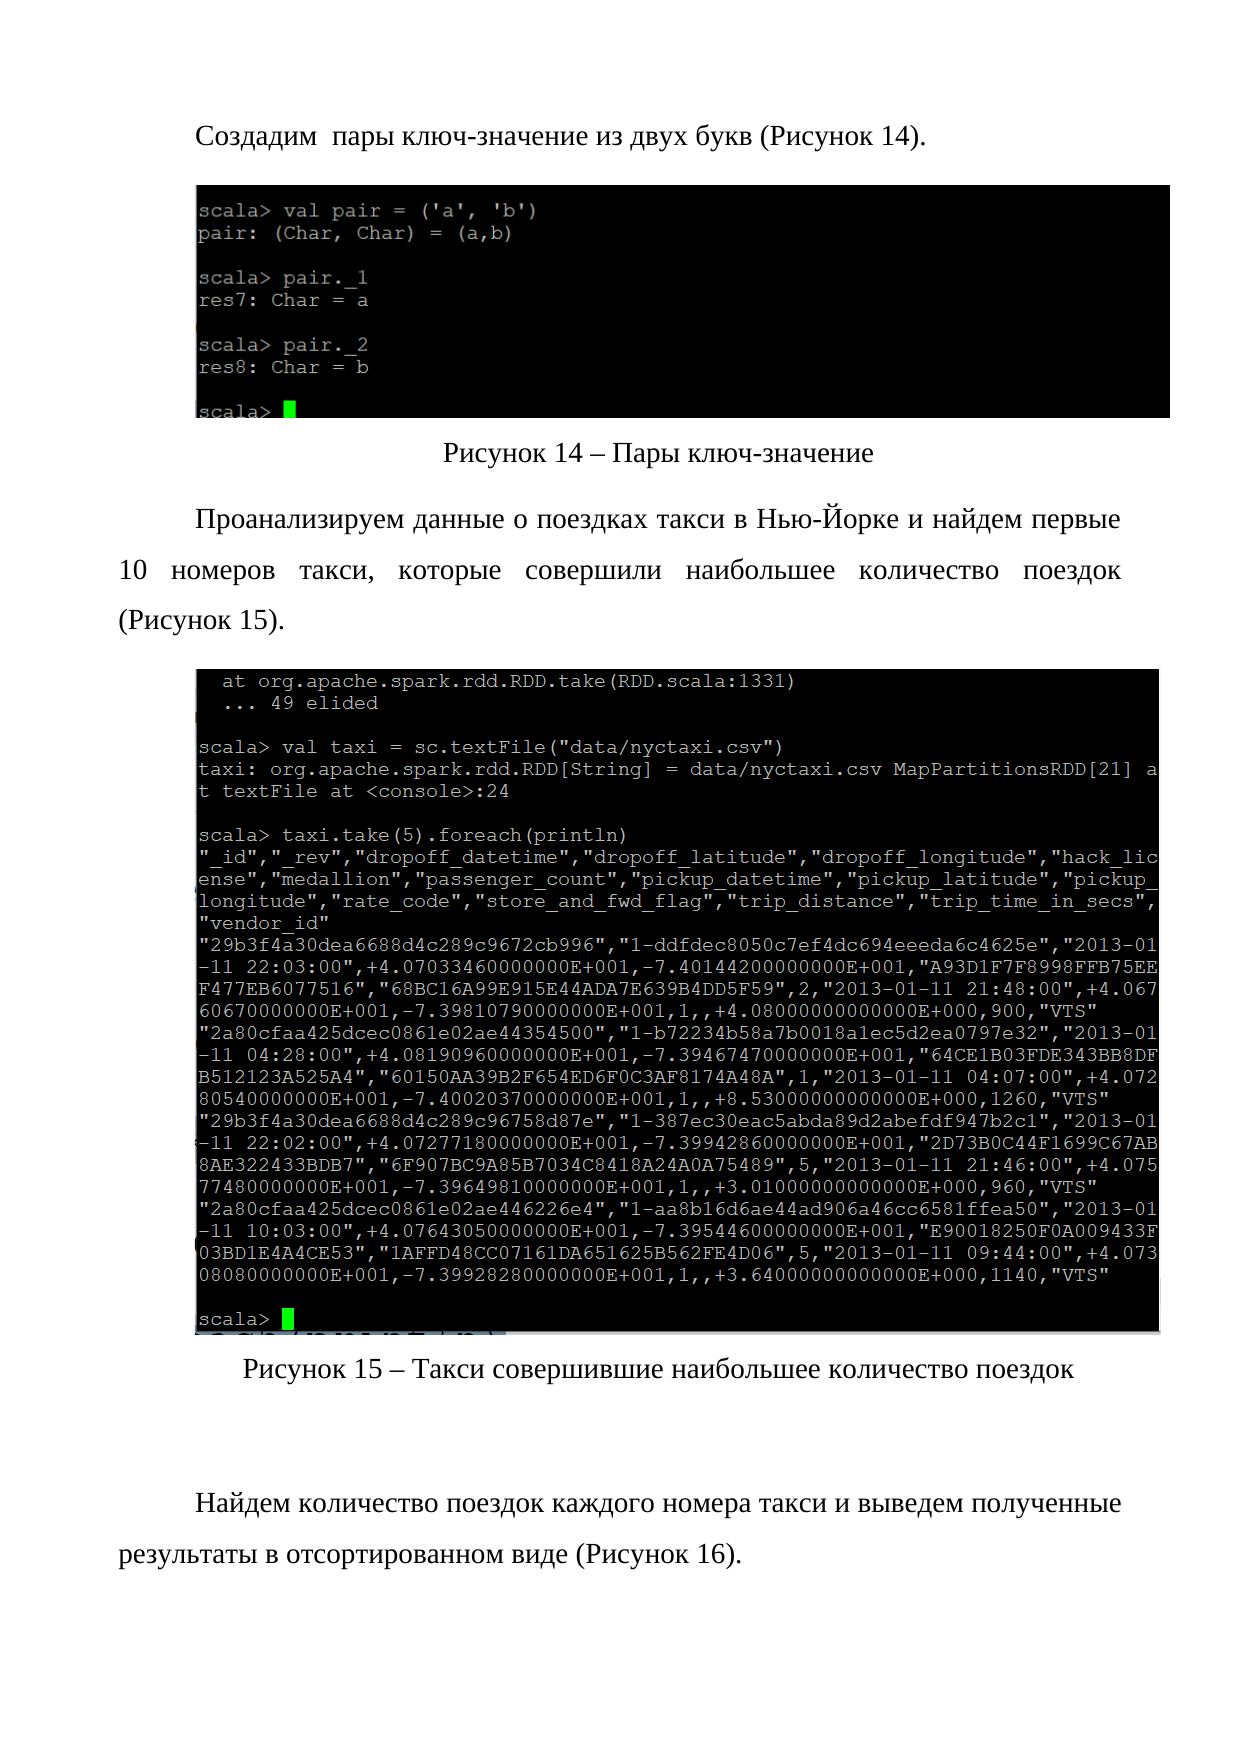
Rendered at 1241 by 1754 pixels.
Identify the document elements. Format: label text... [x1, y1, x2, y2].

text Рисунок 14 – Пары ключ-значение [118, 435, 1122, 468]
text Рисунок 15 – Такси совершившие наибольшее количество поездок [118, 1352, 1122, 1385]
text Найдем количество поездок каждого номера такси и выведем полученные результаты в отсортированном виде (Рисунок 16). [118, 1486, 1122, 1569]
text Создадим пары ключ-значение из двух букв (Рисунок 14). [118, 118, 1122, 152]
picture [194, 185, 1170, 418]
text Проанализируем данные о поездках такси в Нью-Йорке и найдем первые 10 номеров такси, которые совершили наибольшее количество поездок (Рисунок 15). [118, 502, 1122, 636]
picture [194, 669, 1161, 1335]
